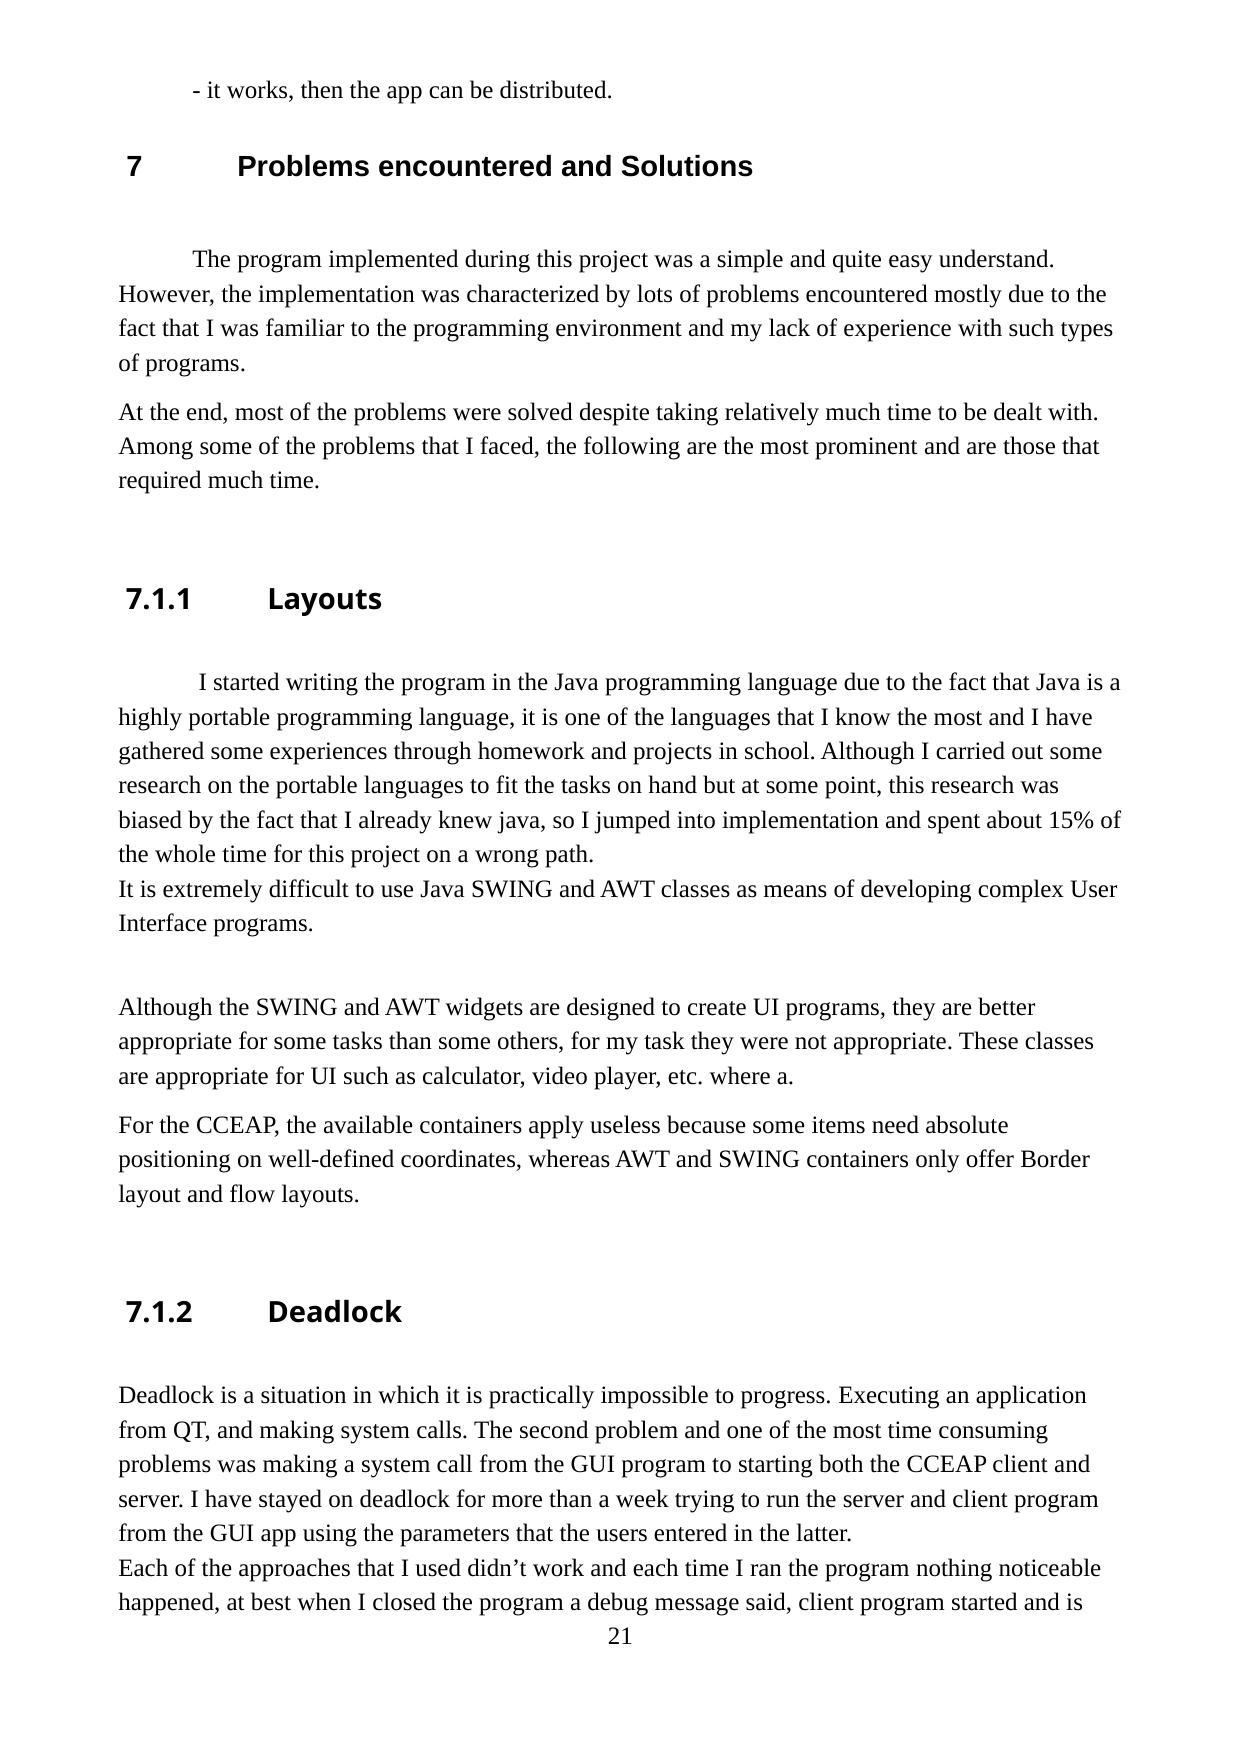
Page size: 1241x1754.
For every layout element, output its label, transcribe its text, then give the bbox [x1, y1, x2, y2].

subtitle Layouts [118, 578, 1122, 618]
text I started writing the program in the Java programming language due to the fact that Java is a highly portable programming language, it is one of the languages that I know the most and I have gathered some experiences through homework and projects in school. Although I carried out some research on the portable languages to fit the tasks on hand but at some point, this research was biased by the fact that I already knew java, so I jumped into implementation and spent about 15% of the whole time for this project on a wrong path. It is extremely difficult to use Java SWING and AWT classes as means of developing complex User Interface programs. [118, 667, 1122, 972]
text - it works, then the app can be distributed. [118, 75, 1122, 104]
text At the end, most of the problems were solved despite taking relatively much time to be dealt with. Among some of the problems that I faced, the following are the most prominent and are those that required much time. [118, 397, 1122, 494]
text Deadlock is a situation in which it is practically impossible to progress. Executing an application from QT, and making system calls. The second problem and one of the most time consuming problems was making a system call from the GUI program to starting both the CCEAP client and server. I have stayed on deadlock for more than a week trying to run the server and client program from the GUI app using the parameters that the users entered in the latter. Each of the approaches that I used didn’t work and each time I ran the program nothing noticeable happened, at best when I closed the program a debug message said, client program started and is [118, 1380, 1122, 1616]
subtitle Deadlock [118, 1292, 1122, 1331]
text For the CCEAP, the available containers apply useless because some items need absolute positioning on well-defined coordinates, whereas AWT and SWING containers only offer Border layout and flow layouts. [118, 1110, 1122, 1208]
subtitle Problems encountered and Solutions [118, 149, 1122, 183]
text The program implemented during this project was a simple and quite easy understand. However, the implementation was characterized by lots of problems encountered mostly due to the fact that I was familiar to the programming environment and my lack of experience with such types of programs. [118, 244, 1122, 376]
text Although the SWING and AWT widgets are designed to create UI programs, they are better appropriate for some tasks than some others, for my task they were not appropriate. These classes are appropriate for UI such as calculator, video player, etc. where a. [118, 992, 1122, 1090]
